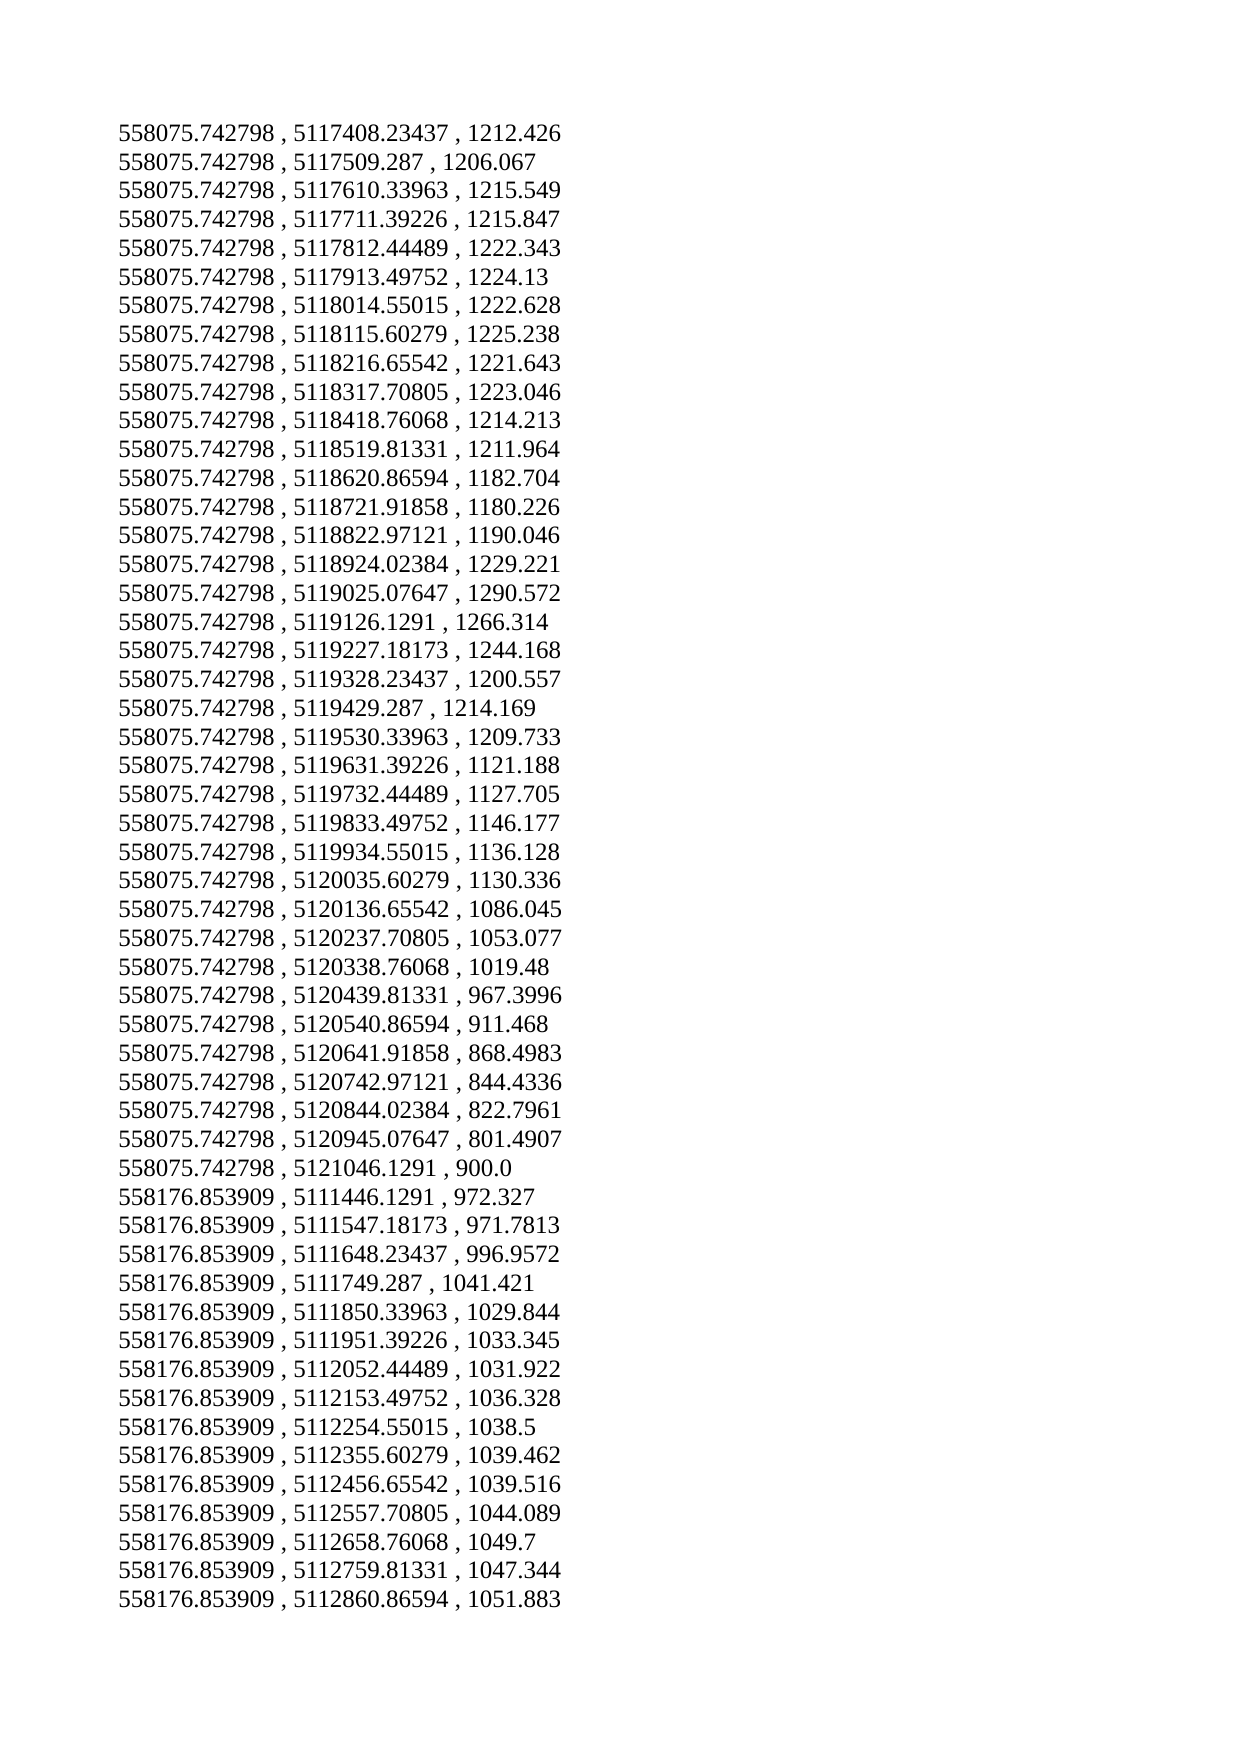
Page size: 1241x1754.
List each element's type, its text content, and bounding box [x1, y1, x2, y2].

text 558075.742798 , 5120742.97121 , 844.4336 [118, 1067, 1122, 1096]
text 558176.853909 , 5112052.44489 , 1031.922 [118, 1354, 1122, 1383]
text 558176.853909 , 5112153.49752 , 1036.328 [118, 1383, 1122, 1412]
text 558075.742798 , 5119227.18173 , 1244.168 [118, 636, 1122, 664]
text 558075.742798 , 5121046.1291 , 900.0 [118, 1153, 1122, 1182]
text 558075.742798 , 5118620.86594 , 1182.704 [118, 463, 1122, 492]
text 558176.853909 , 5112355.60279 , 1039.462 [118, 1441, 1122, 1469]
text 558075.742798 , 5118216.65542 , 1221.643 [118, 348, 1122, 377]
text 558075.742798 , 5118317.70805 , 1223.046 [118, 377, 1122, 406]
text 558075.742798 , 5119833.49752 , 1146.177 [118, 808, 1122, 837]
text 558075.742798 , 5119025.07647 , 1290.572 [118, 578, 1122, 607]
text 558176.853909 , 5111850.33963 , 1029.844 [118, 1297, 1122, 1326]
text 558075.742798 , 5120338.76068 , 1019.48 [118, 952, 1122, 981]
text 558075.742798 , 5117610.33963 , 1215.549 [118, 176, 1122, 204]
text 558075.742798 , 5120136.65542 , 1086.045 [118, 894, 1122, 923]
text 558176.853909 , 5112658.76068 , 1049.7 [118, 1527, 1122, 1556]
text 558176.853909 , 5111951.39226 , 1033.345 [118, 1326, 1122, 1354]
text 558075.742798 , 5120237.70805 , 1053.077 [118, 923, 1122, 952]
text 558075.742798 , 5118924.02384 , 1229.221 [118, 549, 1122, 578]
text 558176.853909 , 5112759.81331 , 1047.344 [118, 1556, 1122, 1584]
text 558075.742798 , 5118115.60279 , 1225.238 [118, 319, 1122, 348]
text 558075.742798 , 5120945.07647 , 801.4907 [118, 1124, 1122, 1153]
text 558075.742798 , 5118418.76068 , 1214.213 [118, 406, 1122, 434]
text 558075.742798 , 5119429.287 , 1214.169 [118, 693, 1122, 722]
text 558075.742798 , 5120641.91858 , 868.4983 [118, 1038, 1122, 1067]
text 558075.742798 , 5118519.81331 , 1211.964 [118, 434, 1122, 463]
text 558176.853909 , 5111648.23437 , 996.9572 [118, 1239, 1122, 1268]
text 558075.742798 , 5117509.287 , 1206.067 [118, 147, 1122, 176]
text 558075.742798 , 5120540.86594 , 911.468 [118, 1009, 1122, 1038]
text 558075.742798 , 5119732.44489 , 1127.705 [118, 779, 1122, 808]
text 558075.742798 , 5118014.55015 , 1222.628 [118, 291, 1122, 319]
text 558075.742798 , 5119126.1291 , 1266.314 [118, 607, 1122, 636]
text 558075.742798 , 5120844.02384 , 822.7961 [118, 1096, 1122, 1124]
text 558176.853909 , 5112456.65542 , 1039.516 [118, 1469, 1122, 1498]
text 558075.742798 , 5117408.23437 , 1212.426 [118, 118, 1122, 147]
text 558075.742798 , 5118822.97121 , 1190.046 [118, 521, 1122, 549]
text 558075.742798 , 5119934.55015 , 1136.128 [118, 837, 1122, 866]
text 558176.853909 , 5111749.287 , 1041.421 [118, 1268, 1122, 1297]
text 558075.742798 , 5119328.23437 , 1200.557 [118, 664, 1122, 693]
text 558176.853909 , 5111446.1291 , 972.327 [118, 1182, 1122, 1211]
text 558075.742798 , 5119631.39226 , 1121.188 [118, 751, 1122, 779]
text 558075.742798 , 5118721.91858 , 1180.226 [118, 492, 1122, 521]
text 558075.742798 , 5117812.44489 , 1222.343 [118, 233, 1122, 262]
text 558176.853909 , 5112557.70805 , 1044.089 [118, 1498, 1122, 1527]
text 558176.853909 , 5112254.55015 , 1038.5 [118, 1412, 1122, 1441]
text 558075.742798 , 5117913.49752 , 1224.13 [118, 262, 1122, 291]
text 558176.853909 , 5112860.86594 , 1051.883 [118, 1584, 1122, 1613]
text 558075.742798 , 5119530.33963 , 1209.733 [118, 722, 1122, 751]
text 558176.853909 , 5111547.18173 , 971.7813 [118, 1211, 1122, 1239]
text 558075.742798 , 5120439.81331 , 967.3996 [118, 981, 1122, 1009]
text 558075.742798 , 5117711.39226 , 1215.847 [118, 204, 1122, 233]
text 558075.742798 , 5120035.60279 , 1130.336 [118, 866, 1122, 894]
